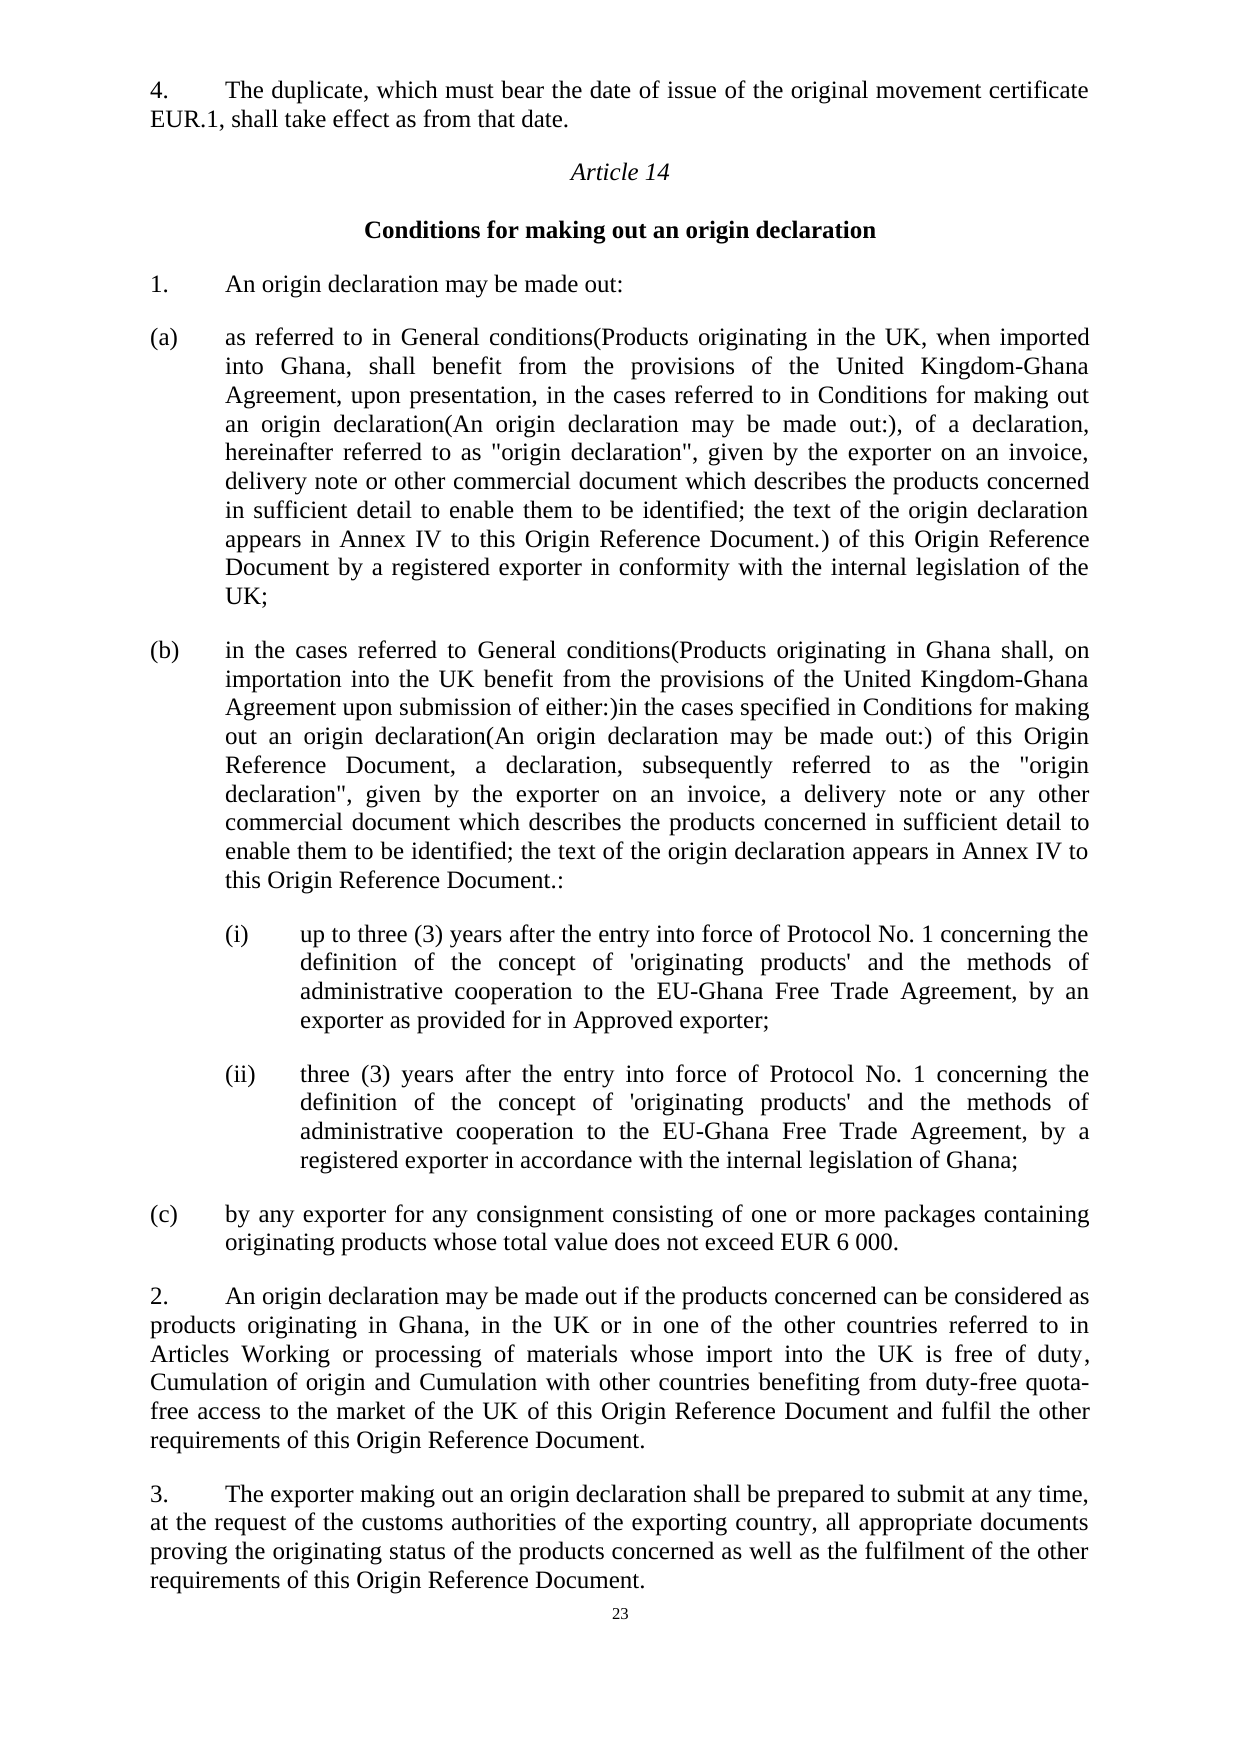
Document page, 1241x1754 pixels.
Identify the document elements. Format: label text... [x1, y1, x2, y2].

list three (3) years after the entry into force of Protocol No. 1 concerning the definition of the concept of 'originating products' and the methods of administrative cooperation to the EU-Ghana Free Trade Agreement, by a registered exporter in accordance with the internal legislation of Ghana; [225, 1059, 1090, 1174]
list An origin declaration may be made out if the products concerned can be considered as products originating in Ghana, in the UK or in one of the other countries referred to in Articles 6, 7 and 8 of this Origin Reference Document and fulfil the other requirements of this Origin Reference Document. [150, 1281, 1090, 1454]
list by any exporter for any consignment consisting of one or more packages containing originating products whose total value does not exceed EUR 6 000. [150, 1199, 1090, 1256]
list The duplicate, which must bear the date of issue of the original movement certificate EUR.1, shall take effect as from that date. [150, 75, 1090, 132]
list up to three (3) years after the entry into force of Protocol No. 1 concerning the definition of the concept of 'originating products' and the methods of administrative cooperation to the EU-Ghana Free Trade Agreement, by an exporter as provided for in Article 22; [225, 919, 1090, 1034]
list An origin declaration may be made out: [150, 269, 1090, 297]
list as referred to in Article 17(1) of this Origin Reference Document by a registered exporter in conformity with the internal legislation of the UK; [150, 322, 1090, 610]
list Conditions for making out an origin declaration [150, 157, 1090, 244]
list in the cases referred to Article 17(2)(b): [150, 635, 1090, 894]
list The exporter making out an origin declaration shall be prepared to submit at any time, at the request of the customs authorities of the exporting country, all appropriate documents proving the originating status of the products concerned as well as the fulfilment of the other requirements of this Origin Reference Document. [150, 1479, 1090, 1594]
